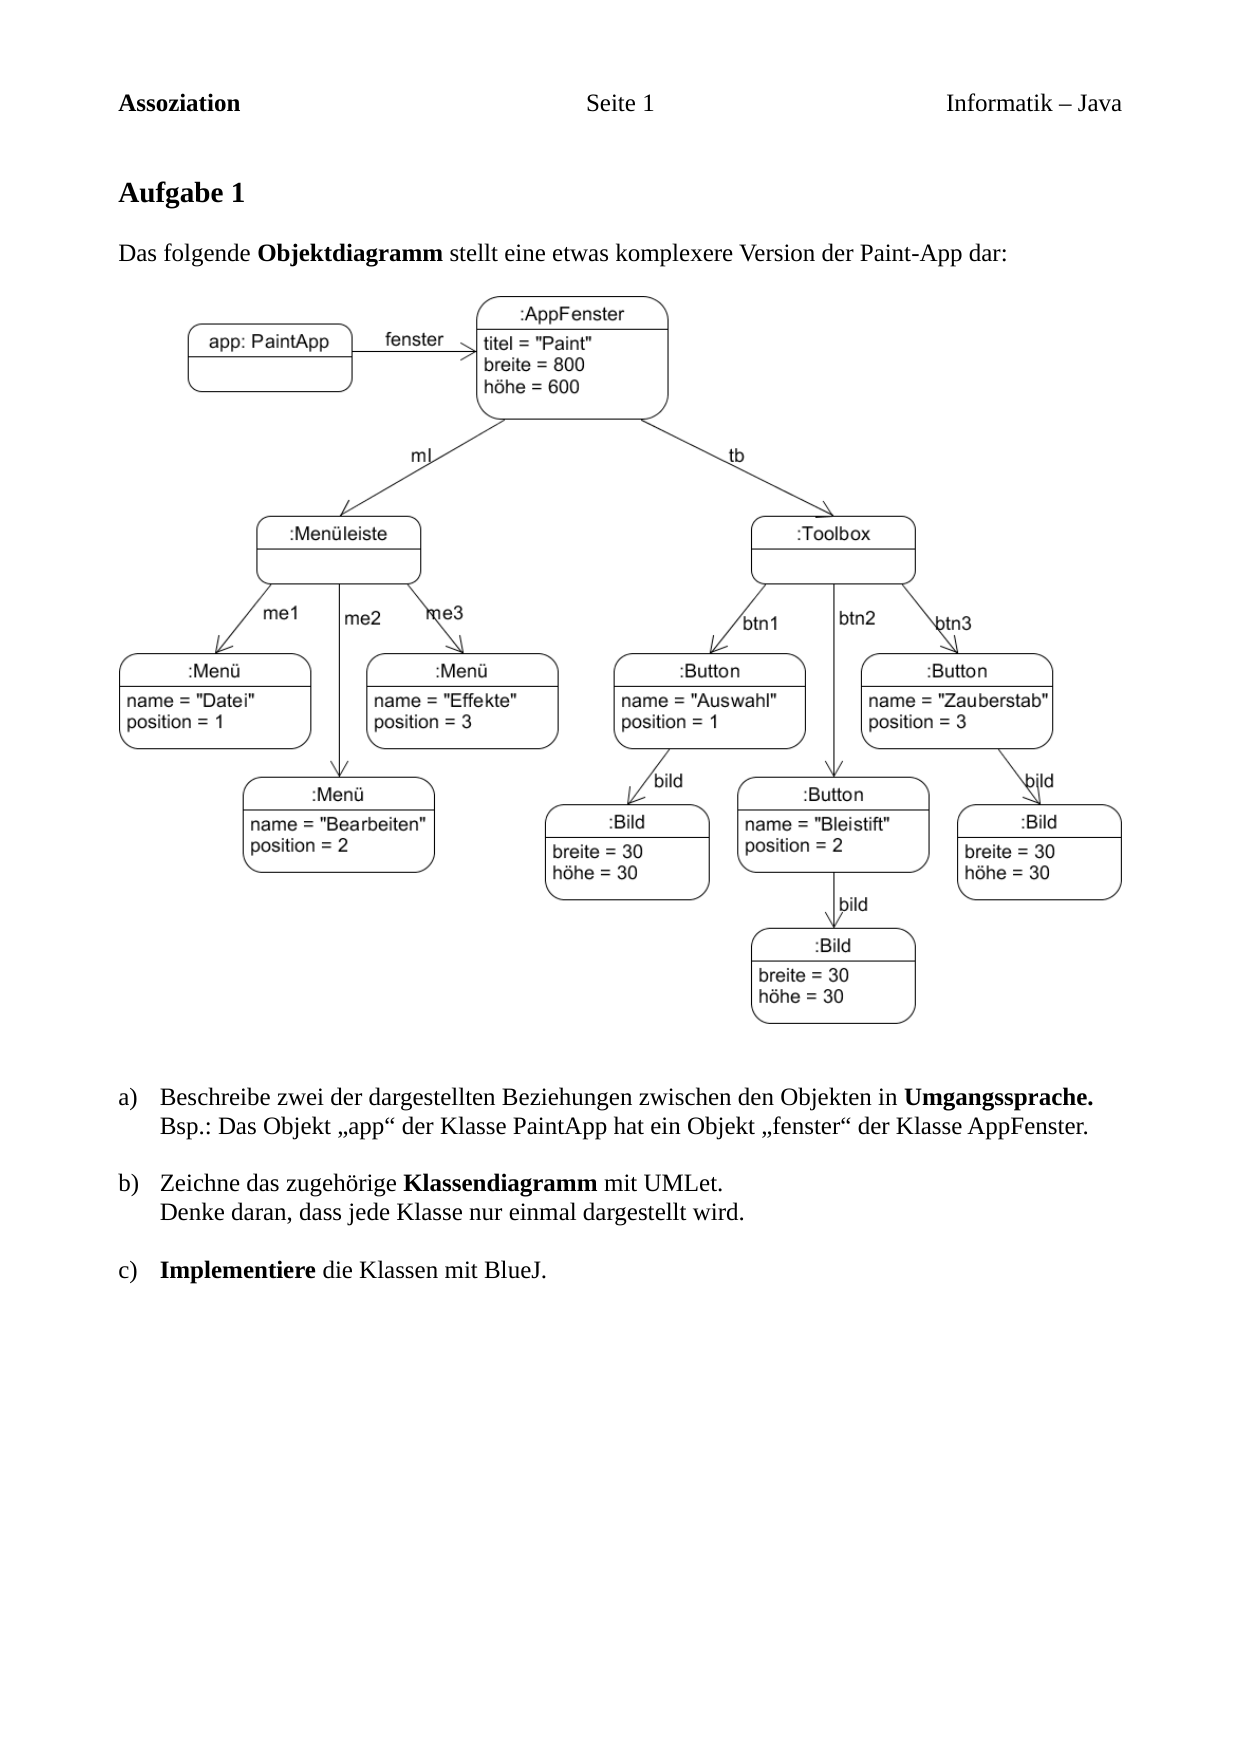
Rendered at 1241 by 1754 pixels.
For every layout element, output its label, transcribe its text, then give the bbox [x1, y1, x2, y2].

text Das folgende Objektdiagramm stellt eine etwas komplexere Version der Paint-App dar: [118, 238, 1122, 267]
picture [118, 295, 1123, 1025]
list Zeichne das zugehörige Klassendiagramm mit UMLet. Denke daran, dass jede Klasse nur einmal dargestellt wird. [118, 1168, 1122, 1226]
text Aufgabe 1 [118, 176, 1122, 209]
list Implementiere die Klassen mit BlueJ. [118, 1255, 1122, 1283]
list Beschreibe zwei der dargestellten Beziehungen zwischen den Objekten in Umgangssprache. Bsp.: Das Objekt „app“ der Klasse PaintApp hat ein Objekt „fenster“ der Klasse AppFenster. [118, 1082, 1122, 1140]
